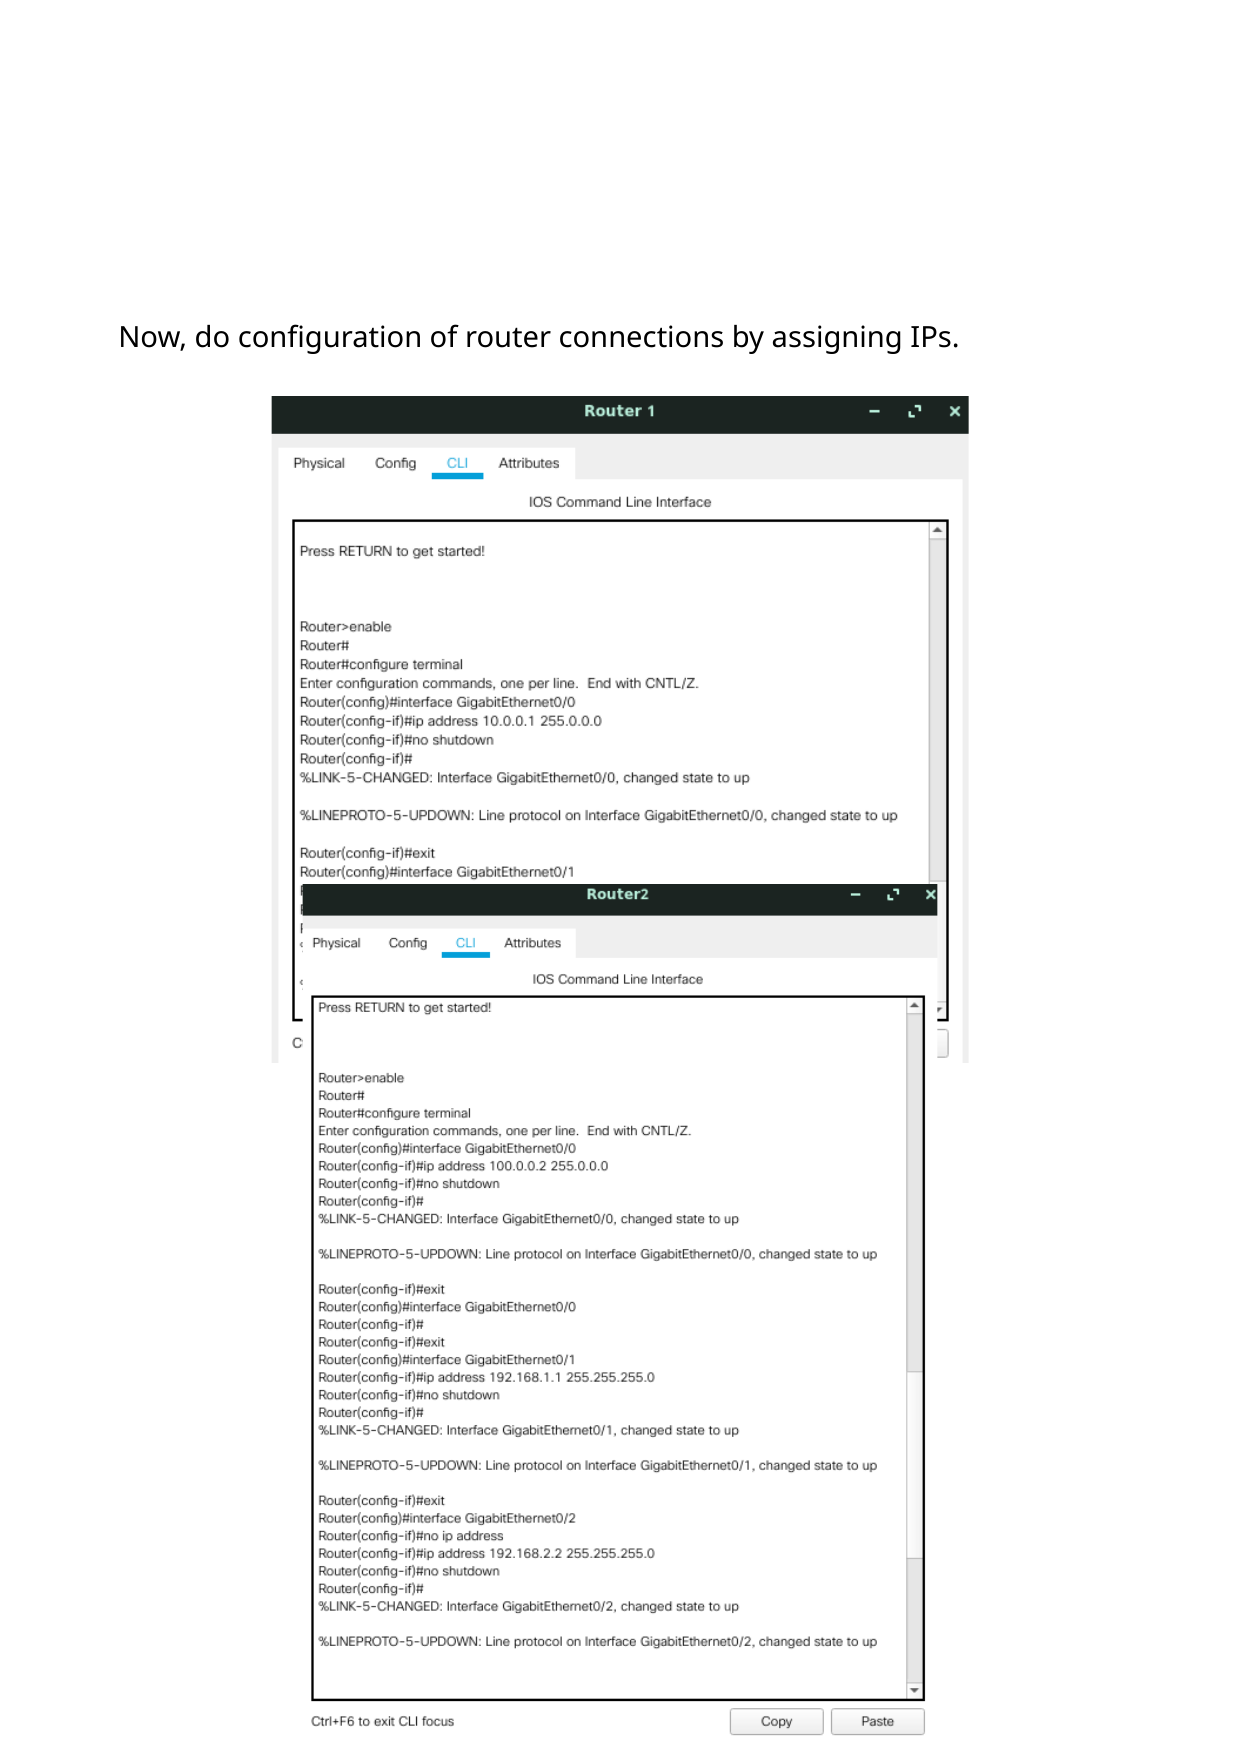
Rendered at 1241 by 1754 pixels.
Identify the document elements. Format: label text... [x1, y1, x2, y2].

text Now, do configuration of router connections by assigning IPs. [118, 317, 1122, 356]
picture [271, 396, 969, 1754]
